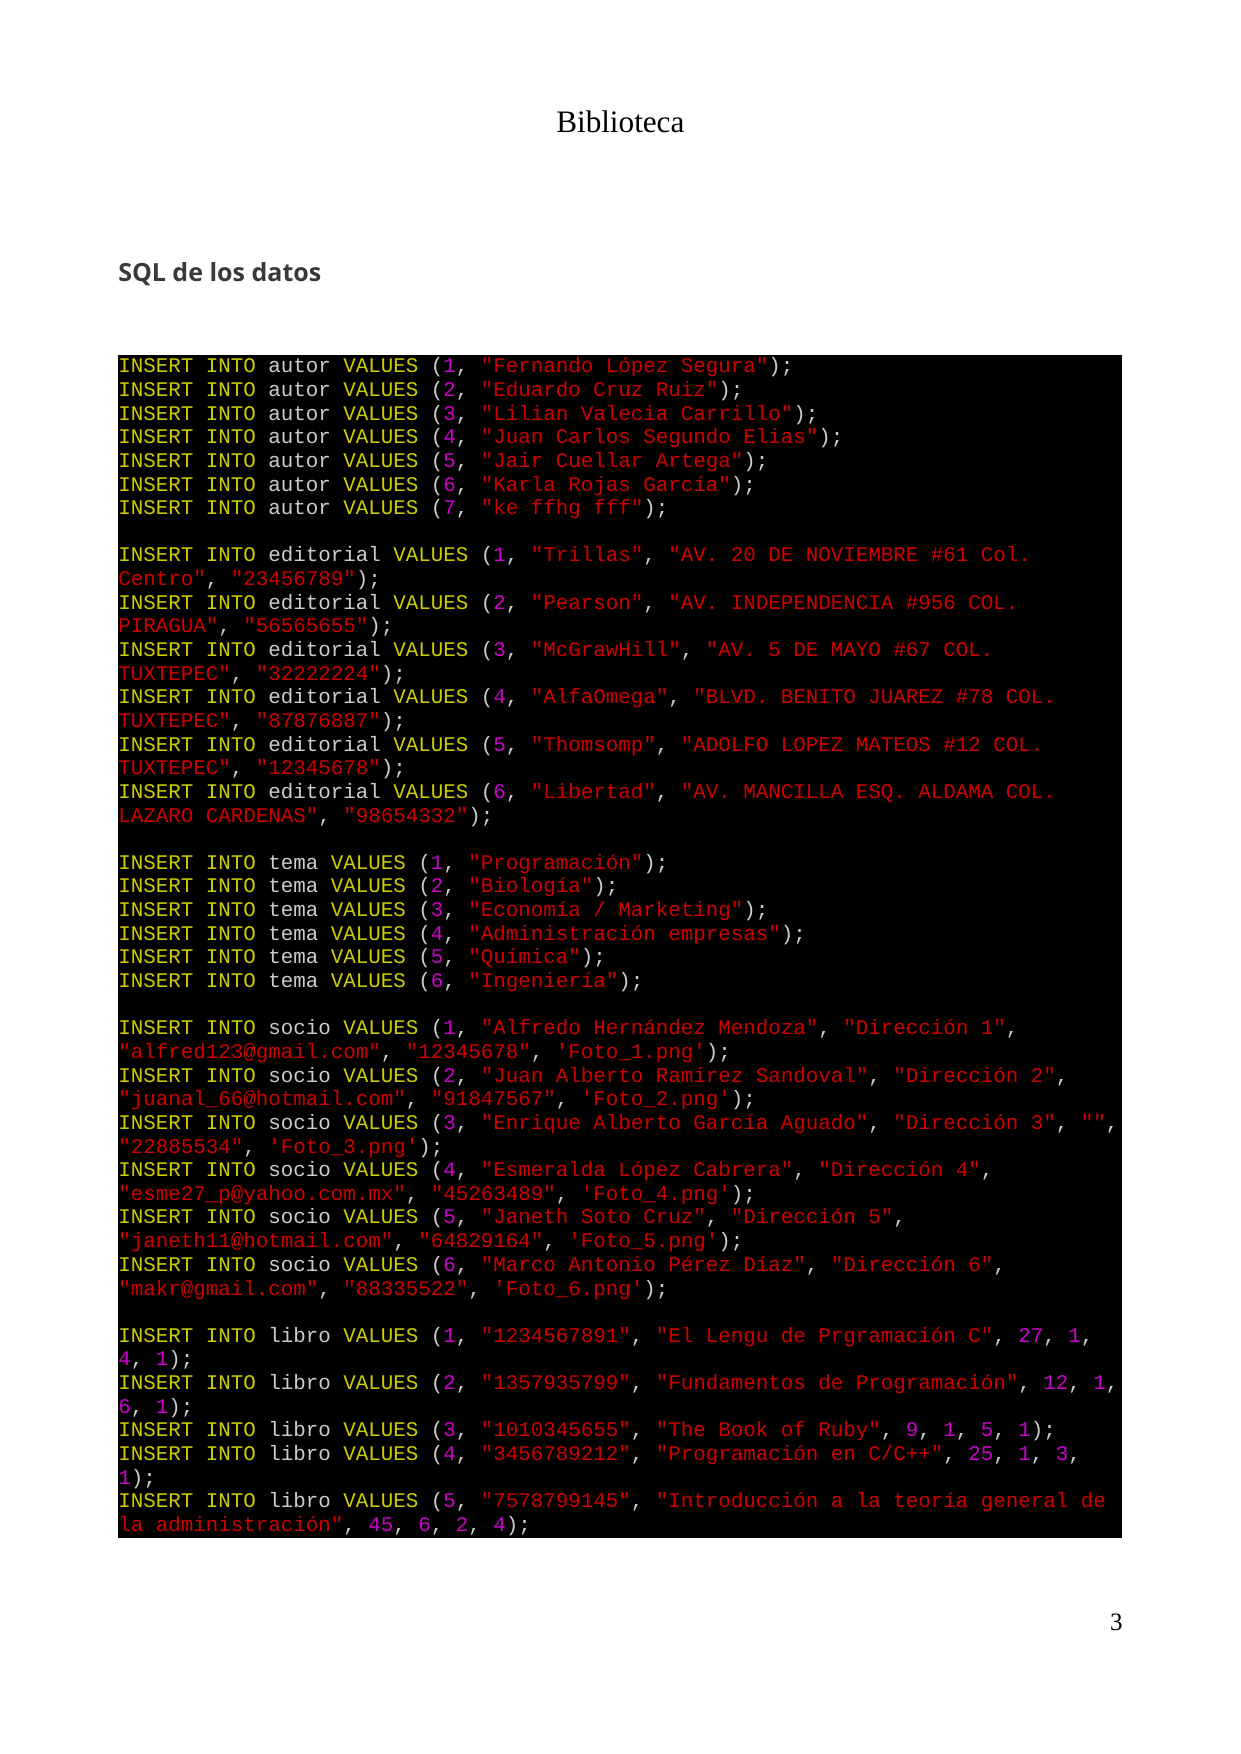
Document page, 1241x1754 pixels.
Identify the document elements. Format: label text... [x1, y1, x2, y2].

text INSERT INTO socio VALUES (5, "Janeth Soto Cruz", "Dirección 5", "janeth11@hotmail.com", "64829164", 'Foto_5.png'); [118, 1207, 1122, 1254]
text INSERT INTO autor VALUES (4, "Juan Carlos Segundo Elias"); [118, 426, 1122, 450]
text INSERT INTO editorial VALUES (5, "Thomsomp", "ADOLFO LOPEZ MATEOS #12 COL. TUXTEPEC", "12345678"); [118, 734, 1122, 781]
text INSERT INTO libro VALUES (3, "1010345655", "The Book of Ruby", 9, 1, 5, 1); [118, 1419, 1122, 1443]
text INSERT INTO tema VALUES (3, "Economía / Marketing"); [118, 899, 1122, 923]
text INSERT INTO autor VALUES (6, "Karla Rojas García"); [118, 473, 1122, 497]
text INSERT INTO socio VALUES (3, "Enrique Alberto García Aguado", "Dirección 3", "", "22885534", 'Foto_3.png'); [118, 1112, 1122, 1159]
text INSERT INTO tema VALUES (2, "Biología"); [118, 876, 1122, 899]
text INSERT INTO socio VALUES (6, "Marco Antonio Pérez Díaz", "Dirección 6", "makr@gmail.com", "88335522", 'Foto_6.png'); [118, 1254, 1122, 1301]
text INSERT INTO libro VALUES (1, "1234567891", "El Lengu de Prgramación C", 27, 1, 4, 1); [118, 1325, 1122, 1372]
text INSERT INTO autor VALUES (7, "ke ffhg fff"); [118, 497, 1122, 521]
text INSERT INTO autor VALUES (3, "Lilian Valecia Carrillo"); [118, 403, 1122, 426]
text INSERT INTO autor VALUES (2, "Eduardo Cruz Ruiz"); [118, 379, 1122, 403]
text INSERT INTO libro VALUES (5, "7578799145", "Introducción a la teoría general de la administración", 45, 6, 2, 4); [118, 1490, 1122, 1538]
text INSERT INTO tema VALUES (4, "Administración empresas"); [118, 923, 1122, 946]
text INSERT INTO editorial VALUES (4, "AlfaOmega", "BLVD. BENITO JUAREZ #78 COL. TUXTEPEC", "87876887"); [118, 686, 1122, 734]
text INSERT INTO tema VALUES (1, "Programación"); [118, 852, 1122, 876]
text INSERT INTO autor VALUES (1, "Fernando López Segura"); [118, 355, 1122, 379]
text INSERT INTO autor VALUES (5, "Jair Cuellar Artega"); [118, 450, 1122, 473]
text INSERT INTO editorial VALUES (2, "Pearson", "AV. INDEPENDENCIA #956 COL. PIRAGUA", "56565655"); [118, 592, 1122, 639]
text INSERT INTO editorial VALUES (1, "Trillas", "AV. 20 DE NOVIEMBRE #61 Col. Centro", "23456789"); [118, 544, 1122, 592]
text INSERT INTO editorial VALUES (6, "Libertad", "AV. MANCILLA ESQ. ALDAMA COL. LAZARO CARDENAS", "98654332"); [118, 781, 1122, 828]
text INSERT INTO editorial VALUES (3, "McGrawHill", "AV. 5 DE MAYO #67 COL. TUXTEPEC", "32222224"); [118, 639, 1122, 686]
text INSERT INTO socio VALUES (1, "Alfredo Hernández Mendoza", "Dirección 1", "alfred123@gmail.com", "12345678", 'Foto_1.png'); [118, 1017, 1122, 1065]
text INSERT INTO tema VALUES (6, "Ingeniería"); [118, 970, 1122, 994]
text INSERT INTO tema VALUES (5, "Química"); [118, 946, 1122, 970]
text INSERT INTO socio VALUES (2, "Juan Alberto Ramírez Sandoval", "Dirección 2", "juanal_66@hotmail.com", "91847567", 'Foto_2.png'); [118, 1065, 1122, 1112]
text INSERT INTO socio VALUES (4, "Esmeralda López Cabrera", "Dirección 4", "esme27_p@yahoo.com.mx", "45263489", 'Foto_4.png'); [118, 1159, 1122, 1207]
text INSERT INTO libro VALUES (4, "3456789212", "Programación en C/C++", 25, 1, 3, 1); [118, 1443, 1122, 1490]
text INSERT INTO libro VALUES (2, "1357935799", "Fundamentos de Programación", 12, 1, 6, 1); [118, 1372, 1122, 1419]
subtitle SQL de los datos [118, 255, 1122, 289]
